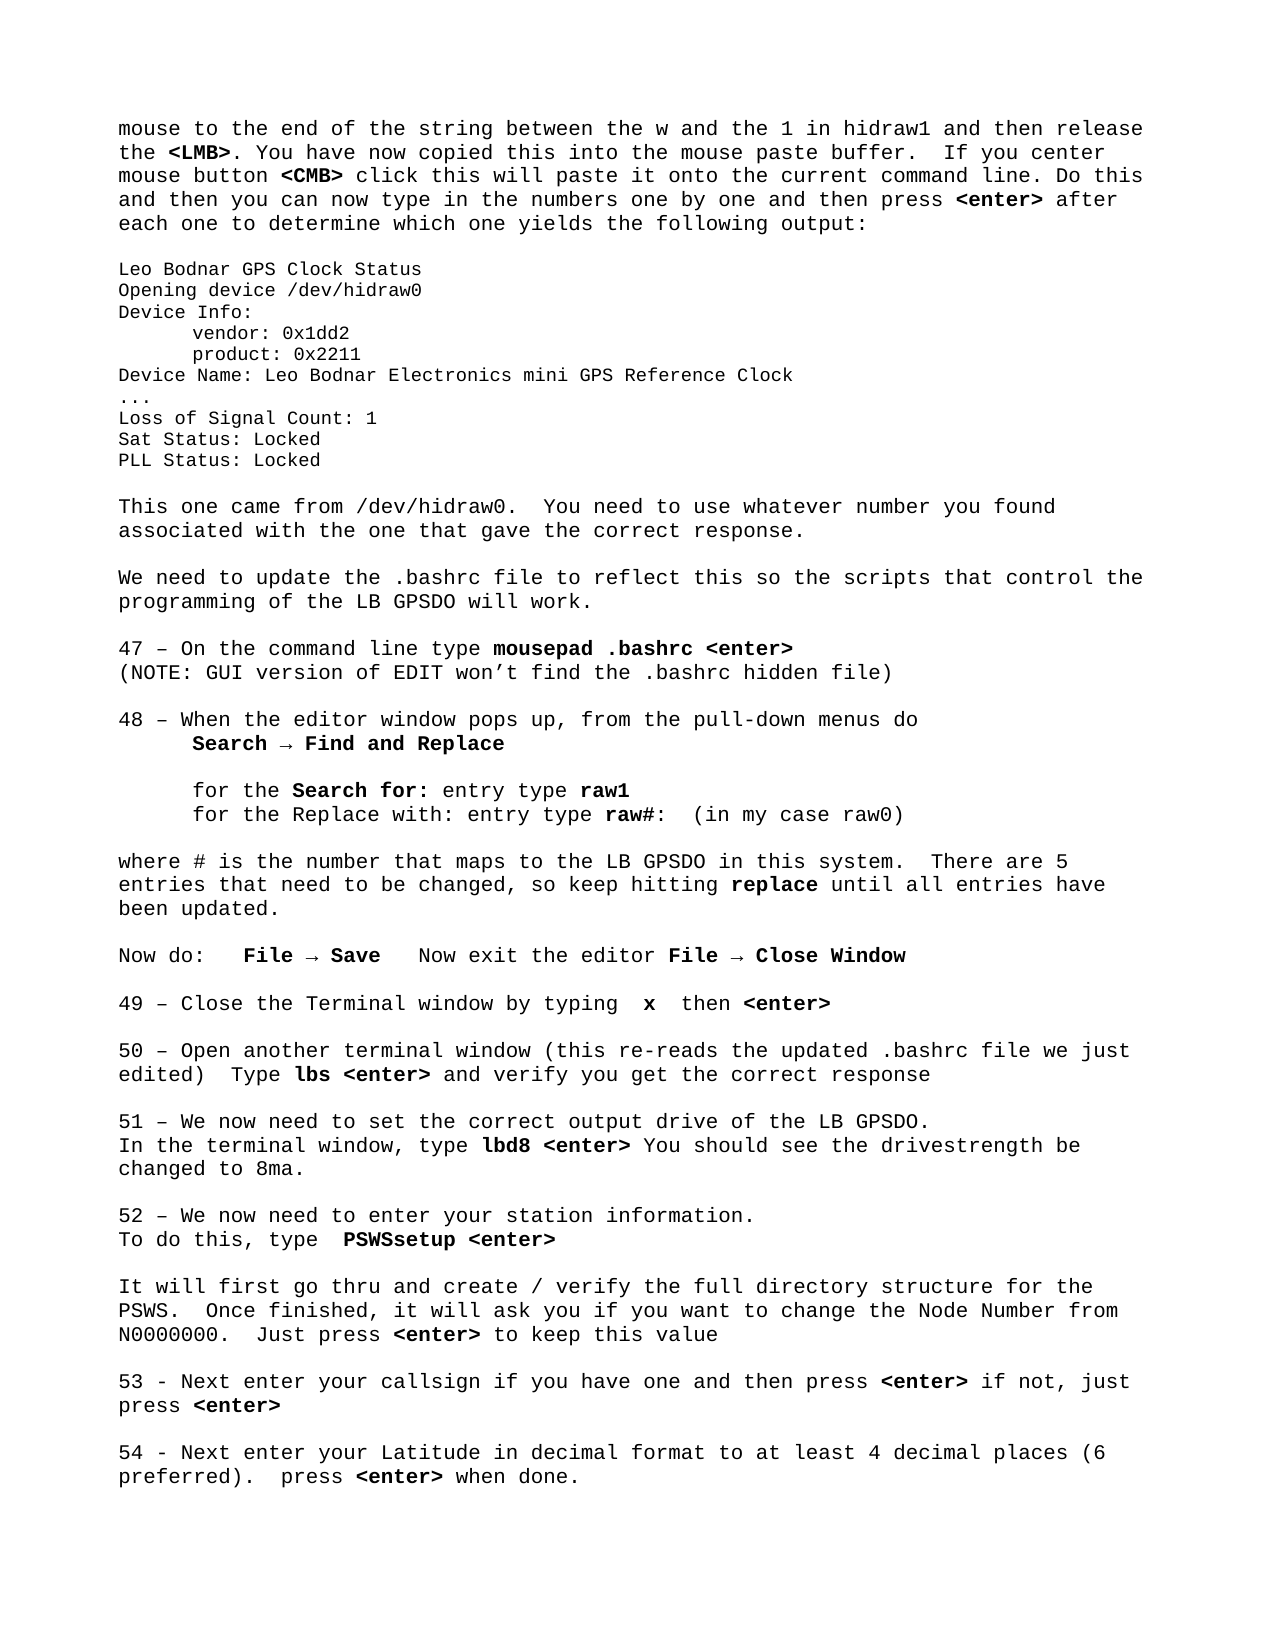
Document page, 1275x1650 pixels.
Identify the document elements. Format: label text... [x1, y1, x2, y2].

text Search → Find and Replace [118, 733, 1157, 756]
text Leo Bodnar GPS Clock Status [118, 260, 1157, 281]
text PLL Status: Locked [118, 451, 1157, 472]
text mouse to the end of the string between the w and the 1 in hidraw1 and then release the <LMB>. You have now copied this into the mouse paste buffer. If you center mouse button <CMB> click this will paste it onto the current command line. Do this and then you can now type in the numbers one by one and then press <enter> after each one to determine which one yields the following output: [118, 118, 1157, 236]
text Device Name: Leo Bodnar Electronics mini GPS Reference Clock [118, 366, 1157, 387]
text 51 – We now need to set the correct output drive of the LB GPSDO. [118, 1111, 1157, 1134]
text 49 – Close the Terminal window by typing x then <enter> [118, 993, 1157, 1016]
text (NOTE: GUI version of EDIT won’t find the .bashrc hidden file) [118, 662, 1157, 685]
text 47 – On the command line type mousepad .bashrc <enter> [118, 638, 1157, 662]
text Loss of Signal Count: 1 [118, 409, 1157, 430]
text It will first go thru and create / verify the full directory structure for the PSWS. Once finished, it will ask you if you want to change the Node Number from N0000000. Just press <enter> to keep this value [118, 1276, 1157, 1347]
text Device Info: [118, 302, 1157, 324]
text 53 - Next enter your callsign if you have one and then press <enter> if not, just press <enter> [118, 1371, 1157, 1418]
text To do this, type PSWSsetup <enter> [118, 1229, 1157, 1253]
text 50 – Open another terminal window (this re-reads the updated .bashrc file we just edited) Type lbs <enter> and verify you get the correct response [118, 1040, 1157, 1087]
text Sat Status: Locked [118, 430, 1157, 451]
text We need to update the .bashrc file to reflect this so the scripts that control the programming of the LB GPSDO will work. [118, 567, 1157, 614]
text ... [118, 387, 1157, 409]
text 48 – When the editor window pops up, from the pull-down menus do [118, 709, 1157, 733]
text This one came from /dev/hidraw0. You need to use whatever number you found associated with the one that gave the correct response. [118, 496, 1157, 543]
text for the Search for: entry type raw1 [118, 780, 1157, 803]
text for the Replace with: entry type raw#: (in my case raw0) [118, 803, 1157, 827]
text where # is the number that maps to the LB GPSDO in this system. There are 5 entries that need to be changed, so keep hitting replace until all entries have been updated. [118, 851, 1157, 922]
text product: 0x2211 [118, 345, 1157, 366]
text In the terminal window, type lbd8 <enter> You should see the drivestrength be changed to 8ma. [118, 1134, 1157, 1182]
text 54 - Next enter your Latitude in decimal format to at least 4 decimal places (6 preferred). press <enter> when done. [118, 1442, 1157, 1489]
text vendor: 0x1dd2 [118, 324, 1157, 345]
text Opening device /dev/hidraw0 [118, 281, 1157, 302]
text Now do: File → Save Now exit the editor File → Close Window [118, 945, 1157, 969]
text 52 – We now need to enter your station information. [118, 1206, 1157, 1229]
